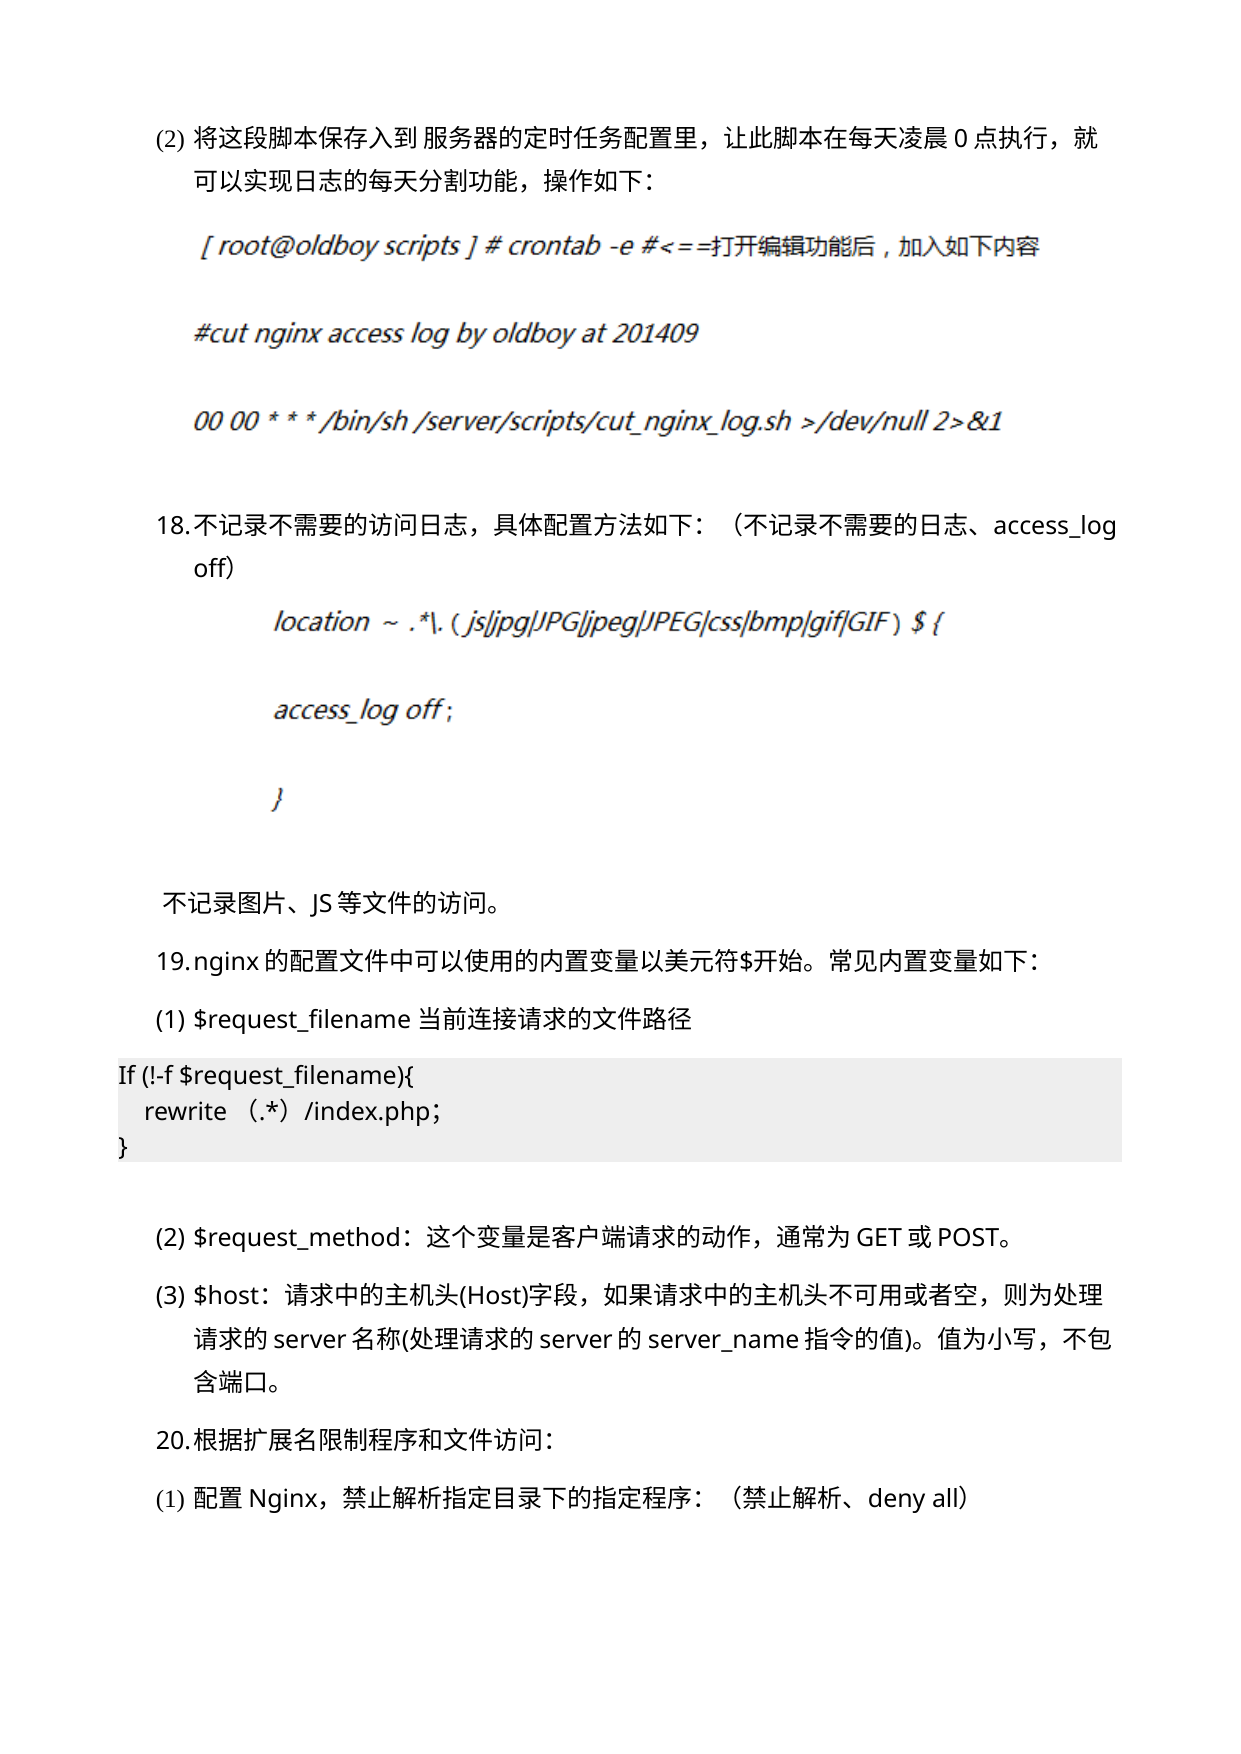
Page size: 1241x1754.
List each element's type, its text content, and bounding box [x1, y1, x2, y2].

table_header If (!-f $request_filename){ rewrite （.*）/index.php； } [118, 1058, 1122, 1162]
picture [184, 219, 1057, 443]
list 配置Nginx，禁止解析指定目录下的指定程序：（禁止解析、deny all） [156, 1478, 1122, 1515]
list $host：请求中的主机头(Host)字段，如果请求中的主机头不可用或者空，则为处理请求的server名称(处理请求的server的server_name指令的值)。值为小写，不包含端口。 [156, 1276, 1122, 1399]
list 将这段脚本保存入到 服务器的定时任务配置里，让此脚本在每天凌晨0点执行，就可以实现日志的每天分割功能，操作如下： [156, 118, 1122, 198]
list 不记录不需要的访问日志，具体配置方法如下：（不记录不需要的日志、access_log off） [156, 505, 1122, 585]
list nginx的配置文件中可以使用的内置变量以美元符$开始。常见内置变量如下： [156, 942, 1122, 978]
list $request_filename 当前连接请求的文件路径 [156, 1000, 1122, 1036]
list $request_method：这个变量是客户端请求的动作，通常为GET或POST。 [156, 1218, 1122, 1254]
list 根据扩展名限制程序和文件访问： [156, 1421, 1122, 1457]
picture [252, 606, 989, 826]
text 不记录图片、JS等文件的访问。 [118, 884, 1122, 920]
